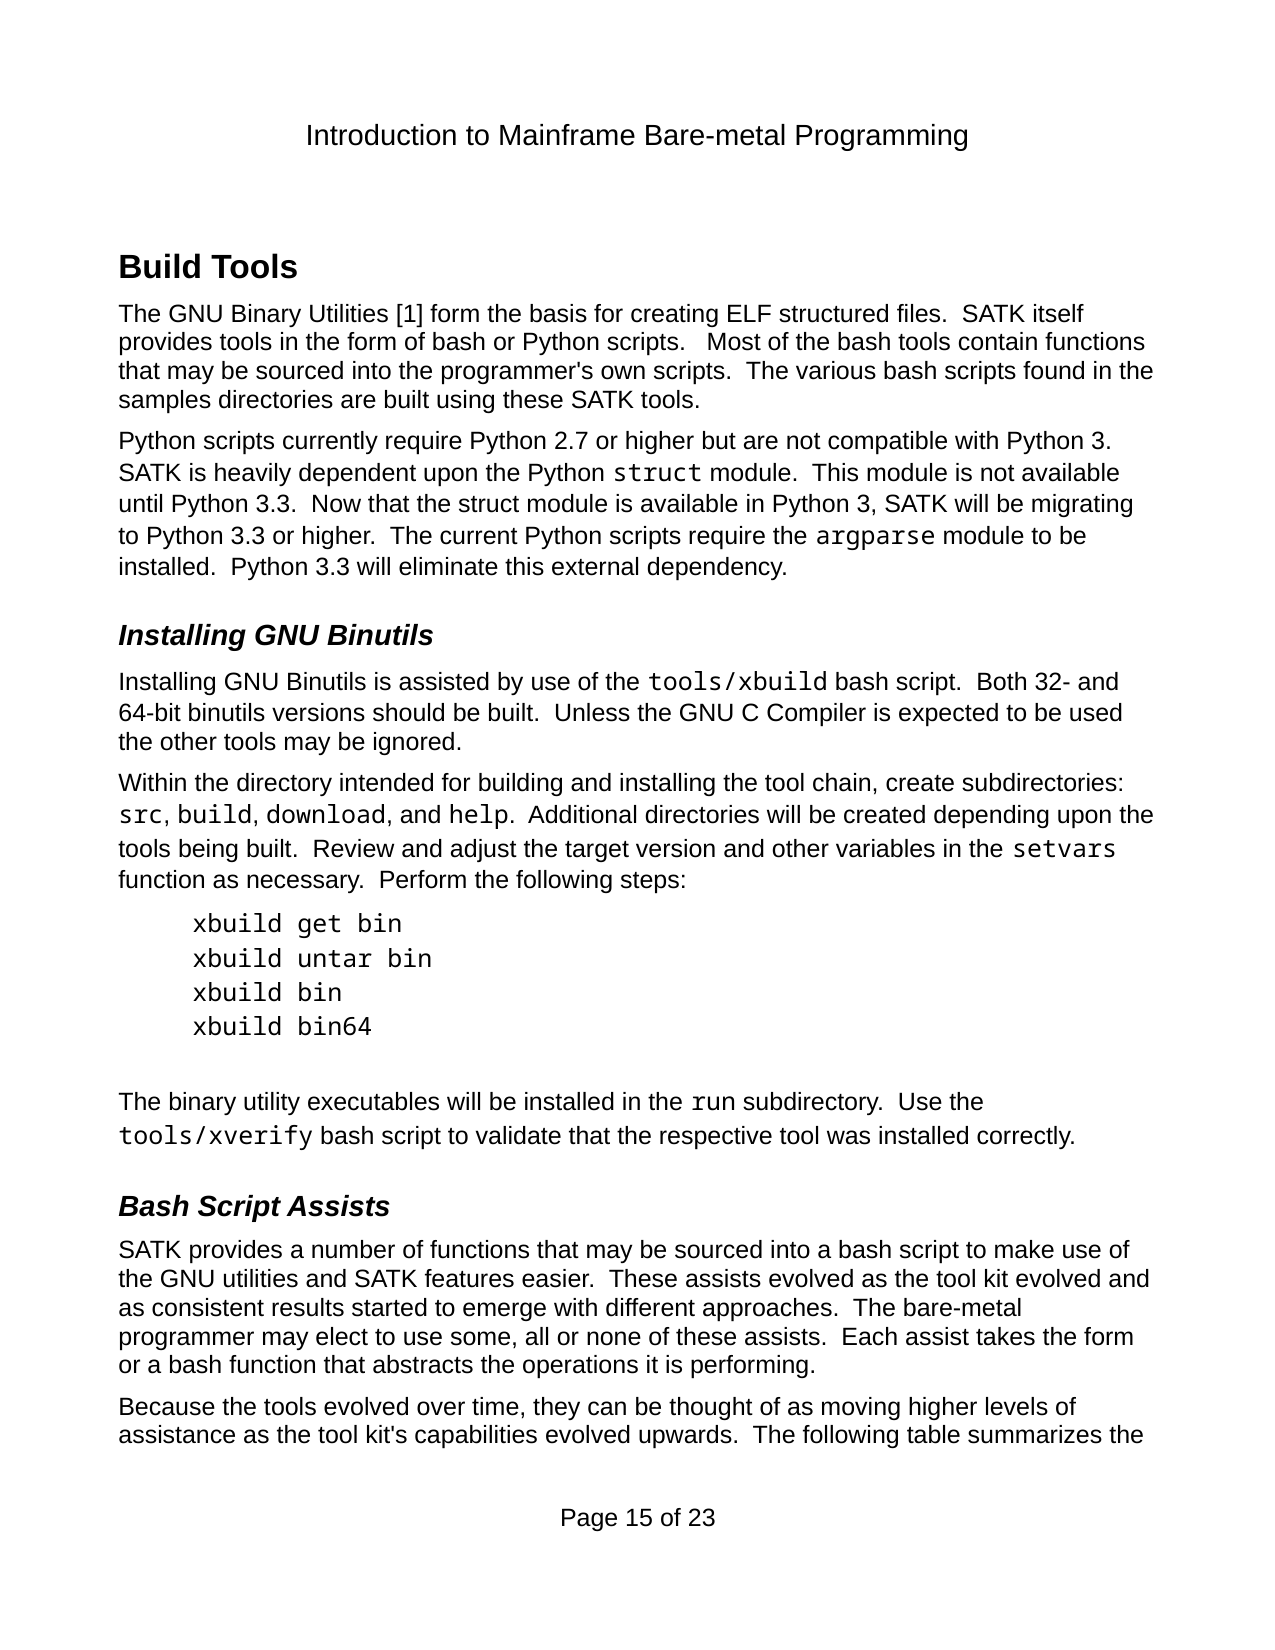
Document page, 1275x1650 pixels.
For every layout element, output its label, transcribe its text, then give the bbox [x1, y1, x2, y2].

text SATK provides a number of functions that may be sourced into a bash script to make use of the GNU utilities and SATK features easier. These assists evolved as the tool kit evolved and as consistent results started to emerge with different approaches. The bare-metal programmer may elect to use some, all or none of these assists. Each assist takes the form or a bash function that abstracts the operations it is performing. [118, 1235, 1157, 1379]
text Installing GNU Binutils is assisted by use of the tools/xbuild bash script. Both 32- and 64-bit binutils versions should be built. Unless the GNU C Compiler is expected to be used the other tools may be ignored. [118, 664, 1157, 756]
text Because the tools evolved over time, they can be thought of as moving higher levels of assistance as the tool kit's capabilities evolved upwards. The following table summarizes the [118, 1392, 1157, 1449]
text The GNU Binary Utilities [1] form the basis for creating ELF structured files. SATK itself provides tools in the form of bash or Python scripts. Most of the bash tools contain functions that may be sourced into the programmer's own scripts. The various bash scripts found in the samples directories are built using these SATK tools. [118, 298, 1157, 413]
subtitle Bash Script Assists [118, 1189, 1157, 1223]
text Within the directory intended for building and installing the tool chain, create subdirectories: src, build, download, and help. Additional directories will be created depending upon the tools being built. Review and adjust the target version and other variables in the setvars function as necessary. Perform the following steps: [118, 768, 1157, 894]
subtitle Build Tools [118, 247, 1157, 286]
text The binary utility executables will be installed in the run subdirectory. Use the tools/xverify bash script to validate that the respective tool was installed correctly. [118, 1084, 1157, 1152]
text xbuild bin64 [192, 1008, 1157, 1042]
text xbuild get bin [192, 906, 1157, 940]
text xbuild bin [192, 974, 1157, 1008]
text xbuild untar bin [192, 940, 1157, 974]
text Python scripts currently require Python 2.7 or higher but are not compatible with Python 3. SATK is heavily dependent upon the Python struct module. This module is not available until Python 3.3. Now that the struct module is available in Python 3, SATK will be migrating to Python 3.3 or higher. The current Python scripts require the argparse module to be installed. Python 3.3 will eliminate this external dependency. [118, 426, 1157, 580]
subtitle Installing GNU Binutils [118, 618, 1157, 651]
